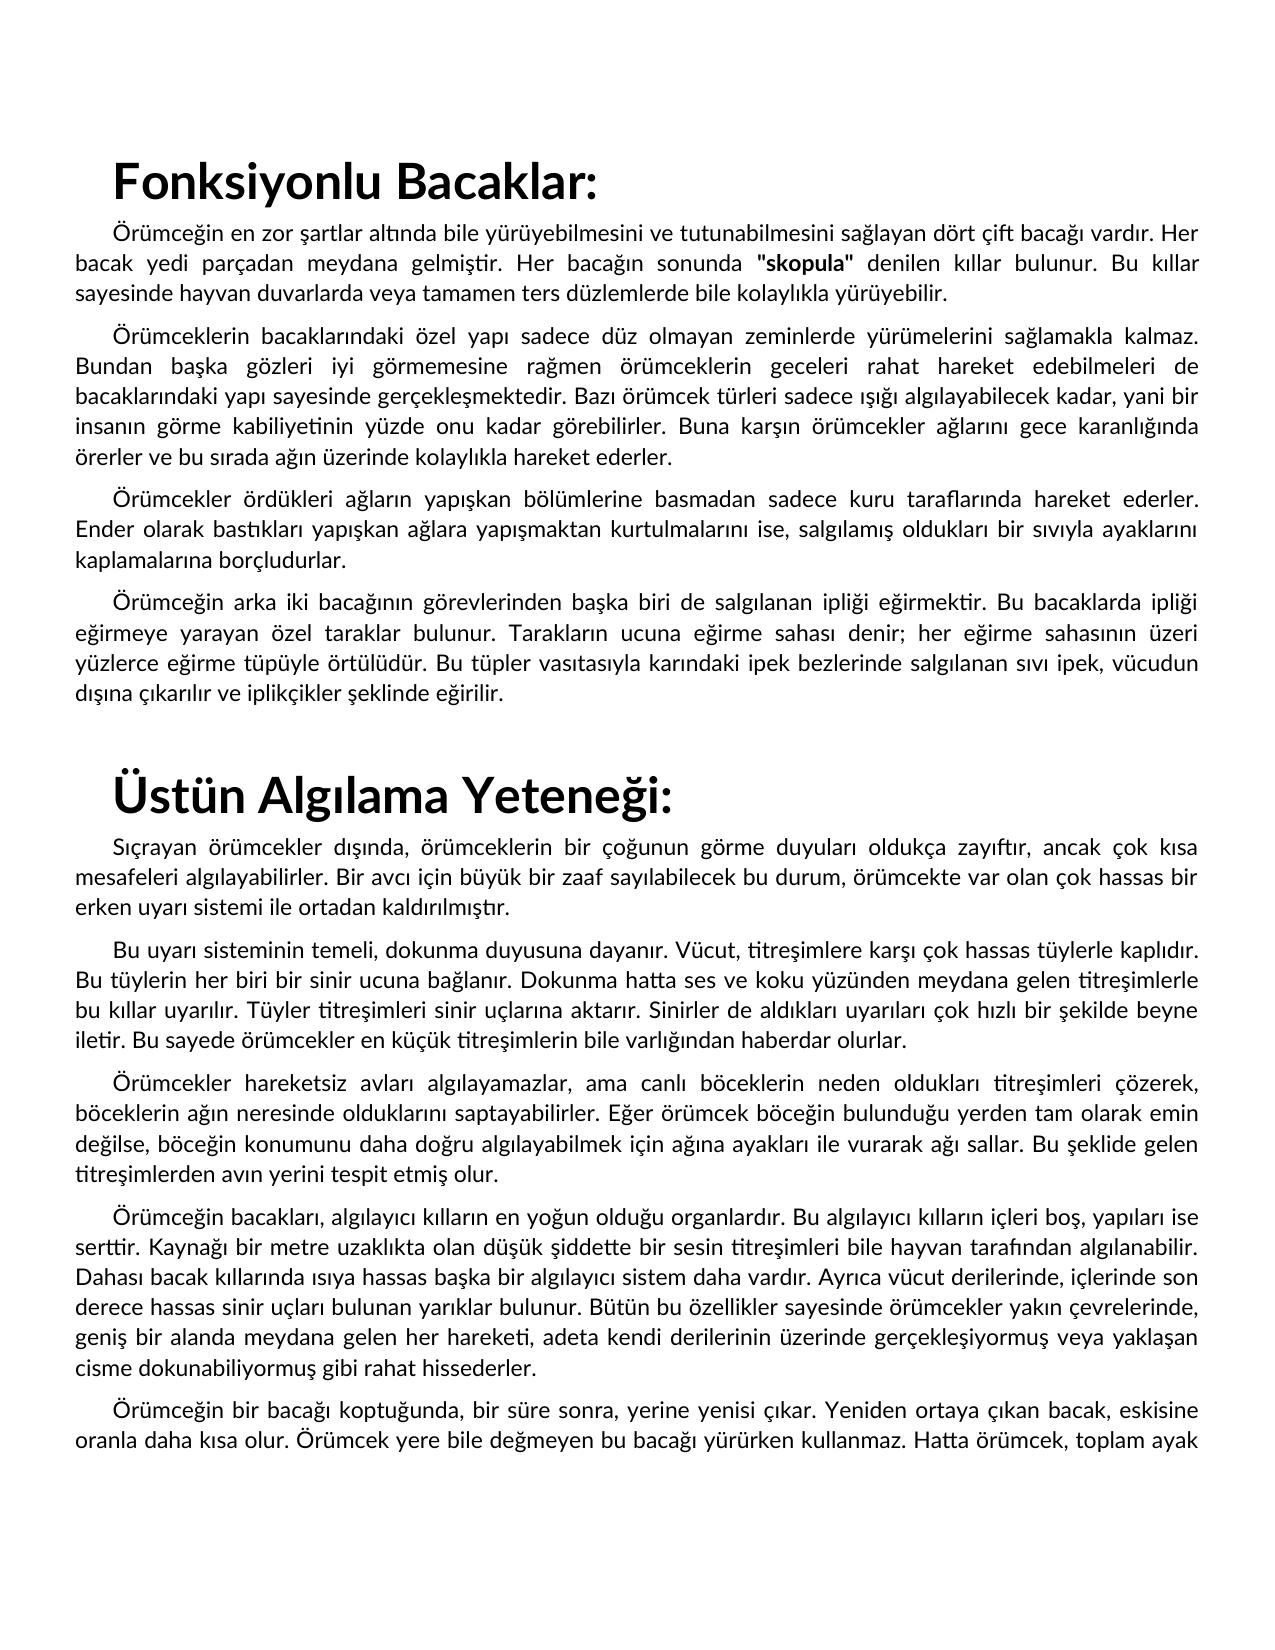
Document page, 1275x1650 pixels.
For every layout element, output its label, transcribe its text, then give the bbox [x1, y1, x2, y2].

text Örümceklerin bacaklarındaki özel yapı sadece düz olmayan zeminlerde yürümelerini sağlamakla kalmaz. Bundan başka gözleri iyi görmemesine rağmen örümceklerin geceleri rahat hareket edebilmeleri de bacaklarındaki yapı sayesinde gerçekleşmektedir. Bazı örümcek türleri sadece ışığı algılayabilecek kadar, yani bir insanın görme kabiliyetinin yüzde onu kadar görebilirler. Buna karşın örümcekler ağlarını gece karanlığında örerler ve bu sırada ağın üzerinde kolaylıkla hareket ederler. [75, 321, 1200, 470]
text Örümcekler hareketsiz avları algılayamazlar, ama canlı böceklerin neden oldukları titreşimleri çözerek, böceklerin ağın neresinde olduklarını saptayabilirler. Eğer örümcek böceğin bulunduğu yerden tam olarak emin değilse, böceğin konumunu daha doğru algılayabilmek için ağına ayakları ile vurarak ağı sallar. Bu şeklide gelen titreşimlerden avın yerini tespit etmiş olur. [75, 1069, 1200, 1187]
text Örümceğin bacakları, algılayıcı kılların en yoğun olduğu organlardır. Bu algılayıcı kılların içleri boş, yapıları ise serttir. Kaynağı bir metre uzaklıkta olan düşük şiddette bir sesin titreşimleri bile hayvan tarafından algılanabilir. Dahası bacak kıllarında ısıya hassas başka bir algılayıcı sistem daha vardır. Ayrıca vücut derilerinde, içlerinde son derece hassas sinir uçları bulunan yarıklar bulunur. Bütün bu özellikler sayesinde örümcekler yakın çevrelerinde, geniş bir alanda meydana gelen her hareketi, adeta kendi derilerinin üzerinde gerçekleşiyormuş veya yaklaşan cisme dokunabiliyormuş gibi rahat hissederler. [75, 1202, 1200, 1381]
text Bu uyarı sisteminin temeli, dokunma duyusuna dayanır. Vücut, titreşimlere karşı çok hassas tüylerle kaplıdır. Bu tüylerin her biri bir sinir ucuna bağlanır. Dokunma hatta ses ve koku yüzünden meydana gelen titreşimlerle bu kıllar uyarılır. Tüyler titreşimleri sinir uçlarına aktarır. Sinirler de aldıkları uyarıları çok hızlı bir şekilde beyne iletir. Bu sayede örümcekler en küçük titreşimlerin bile varlığından haberdar olurlar. [75, 936, 1200, 1054]
text Örümceğin en zor şartlar altında bile yürüyebilmesini ve tutunabilmesini sağlayan dört çift bacağı vardır. Her bacak yedi parçadan meydana gelmiştir. Her bacağın sonunda "skopula" denilen kıllar bulunur. Bu kıllar sayesinde hayvan duvarlarda veya tamamen ters düzlemlerde bile kolaylıkla yürüyebilir. [75, 218, 1200, 306]
text Örümcekler ördükleri ağların yapışkan bölümlerine basmadan sadece kuru taraflarında hareket ederler. Ender olarak bastıkları yapışkan ağlara yapışmaktan kurtulmalarını ise, salgılamış oldukları bir sıvıyla ayaklarını kaplamalarına borçludurlar. [75, 485, 1200, 573]
text Örümceğin arka iki bacağının görevlerinden başka biri de salgılanan ipliği eğirmektir. Bu bacaklarda ipliği eğirmeye yarayan özel taraklar bulunur. Tarakların ucuna eğirme sahası denir; her eğirme sahasının üzeri yüzlerce eğirme tüpüyle örtülüdür. Bu tüpler vasıtasıyla karındaki ipek bezlerinde salgılanan sıvı ipek, vücudun dışına çıkarılır ve iplikçikler şeklinde eğirilir. [75, 588, 1200, 706]
text Örümceğin bir bacağı koptuğunda, bir süre sonra, yerine yenisi çıkar. Yeniden ortaya çıkan bacak, eskisine oranla daha kısa olur. Örümcek yere bile değmeyen bu bacağı yürürken kullanmaz. Hatta örümcek, toplam ayak [75, 1396, 1200, 1454]
text Sıçrayan örümcekler dışında, örümceklerin bir çoğunun görme duyuları oldukça zayıftır, ancak çok kısa mesafeleri algılayabilirler. Bir avcı için büyük bir zaaf sayılabilecek bu durum, örümcekte var olan çok hassas bir erken uyarı sistemi ile ortadan kaldırılmıştır. [75, 832, 1200, 920]
subtitle Üstün Algılama Yeteneği: [112, 764, 1200, 824]
subtitle Fonksiyonlu Bacaklar: [112, 150, 1200, 210]
